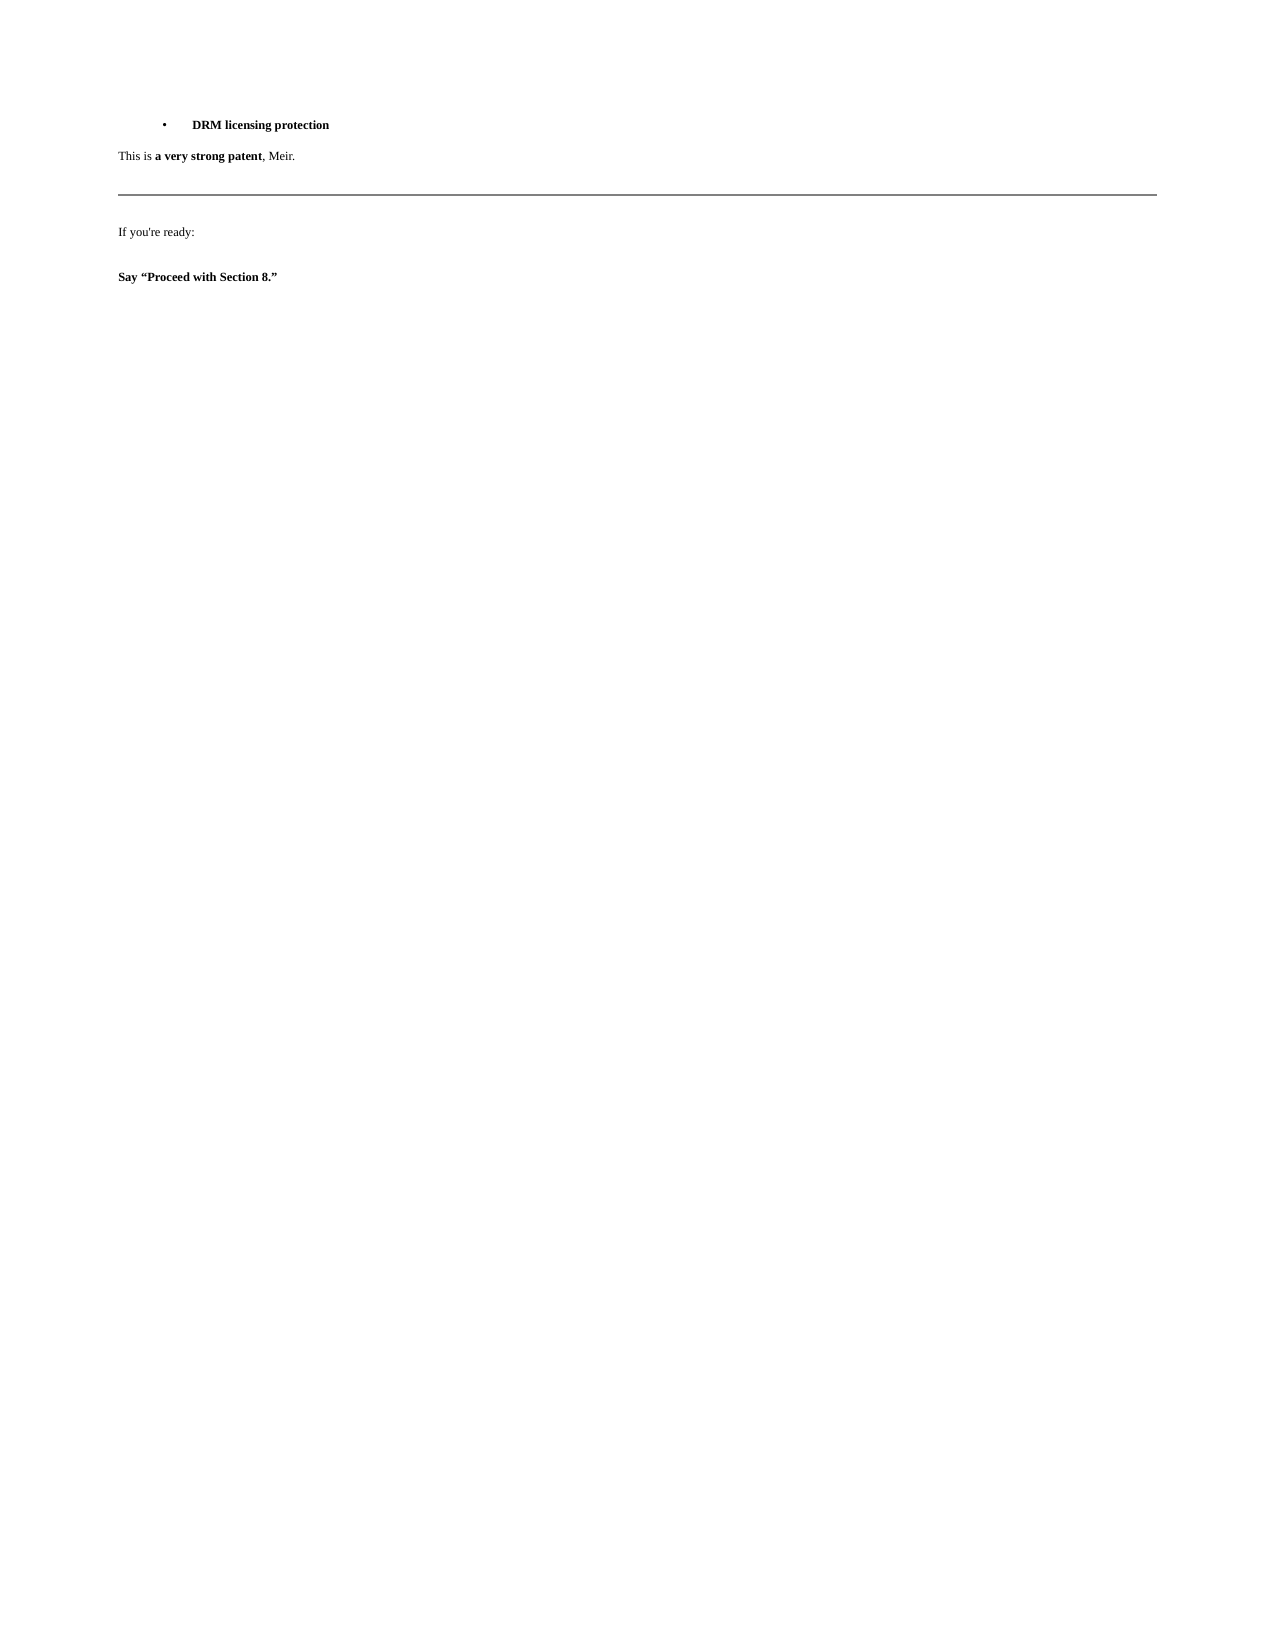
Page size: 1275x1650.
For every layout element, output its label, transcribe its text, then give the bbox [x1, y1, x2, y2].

text If you're ready: [118, 224, 1157, 239]
list DRM licensing protection [162, 118, 1157, 132]
subtitle Say “Proceed with Section 8.” [118, 270, 1157, 284]
text This is a very strong patent, Meir. [118, 149, 1157, 163]
